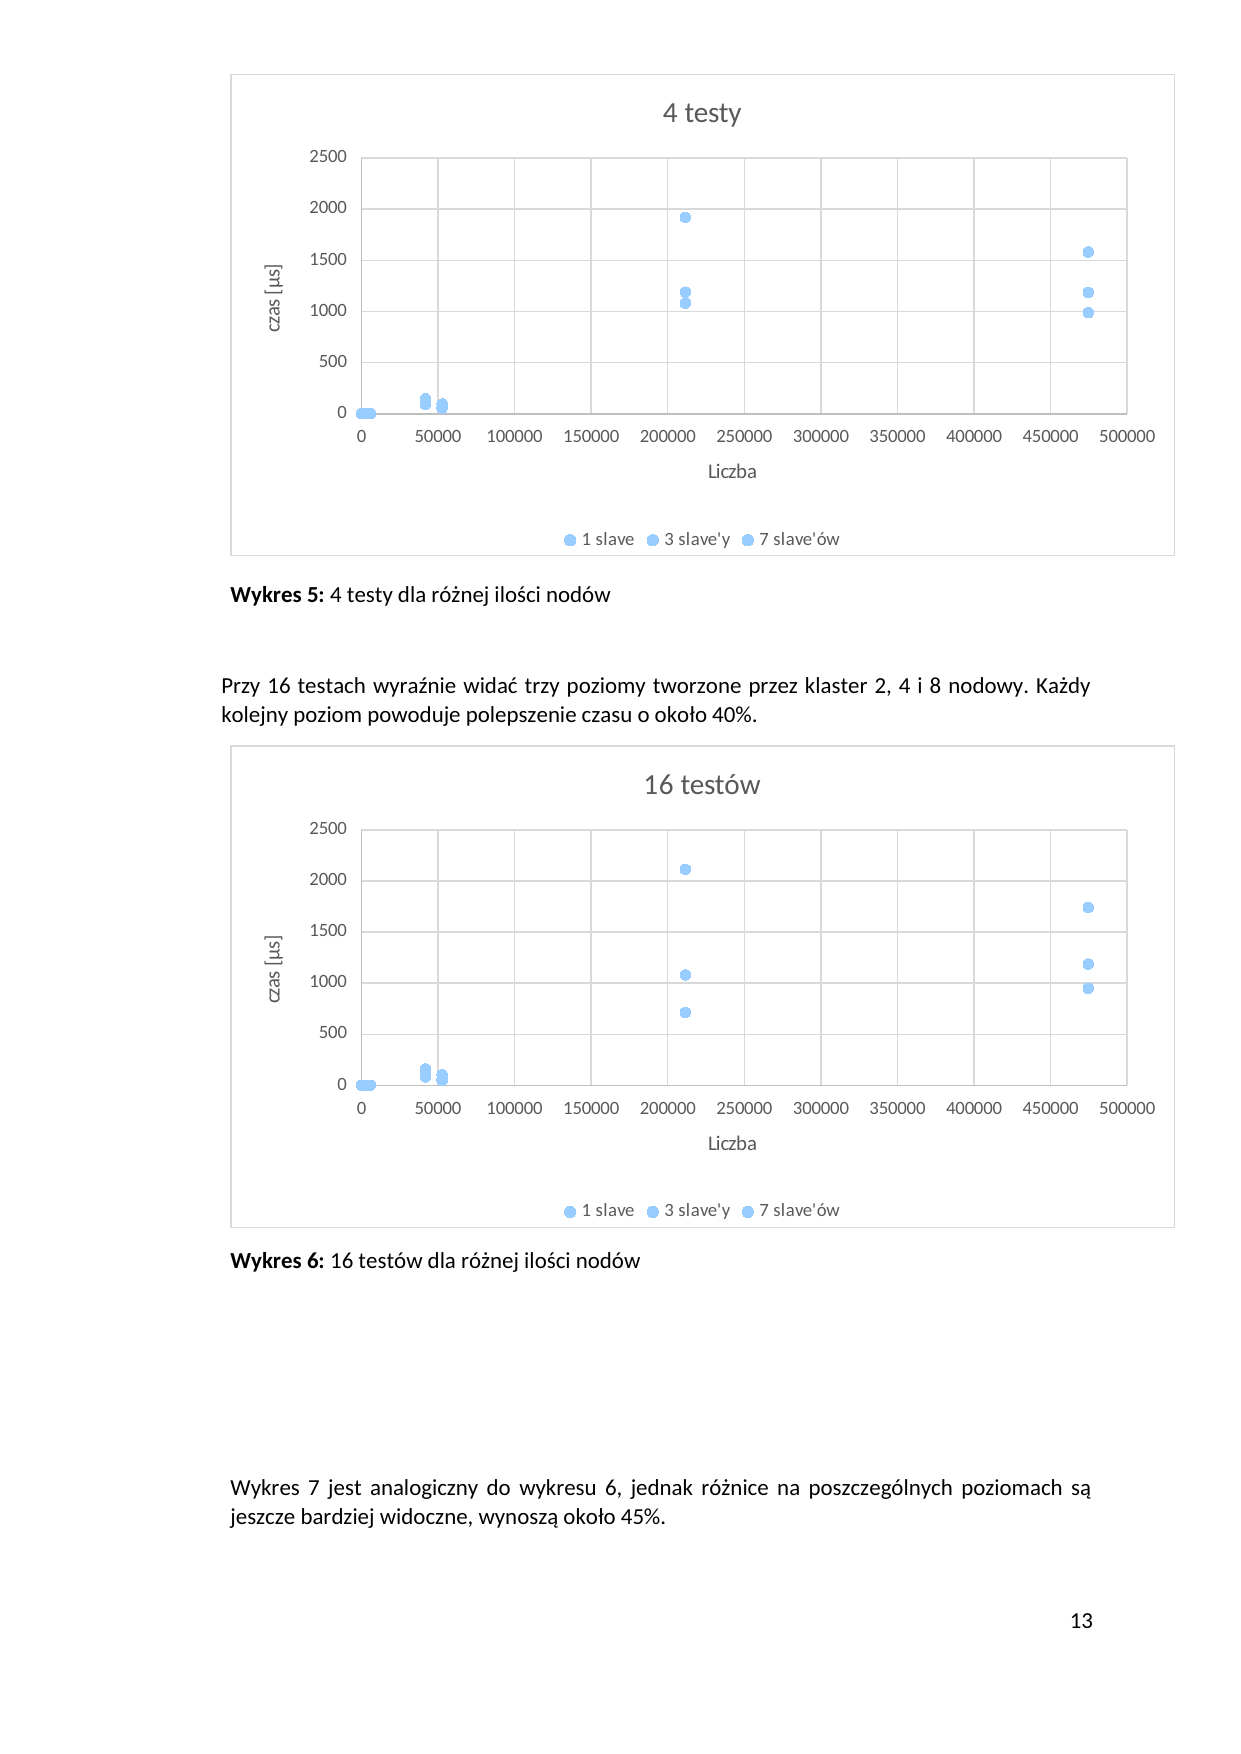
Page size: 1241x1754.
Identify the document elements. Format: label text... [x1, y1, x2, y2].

text Wykres 6: 16 testów dla różnej ilości nodów [230, 1246, 1093, 1274]
text Przy 16 testach wyraźnie widać trzy poziomy tworzone przez klaster 2, 4 i 8 nodowy. Każdy kolejny poziom powoduje polepszenie czasu o około 40%. [221, 671, 1093, 728]
text Wykres 5: 4 testy dla różnej ilości nodów [230, 580, 1093, 608]
text Wykres 7 jest analogiczny do wykresu 6, jednak różnice na poszczególnych poziomach są jeszcze bardziej widoczne, wynoszą około 45%. [230, 1473, 1093, 1530]
